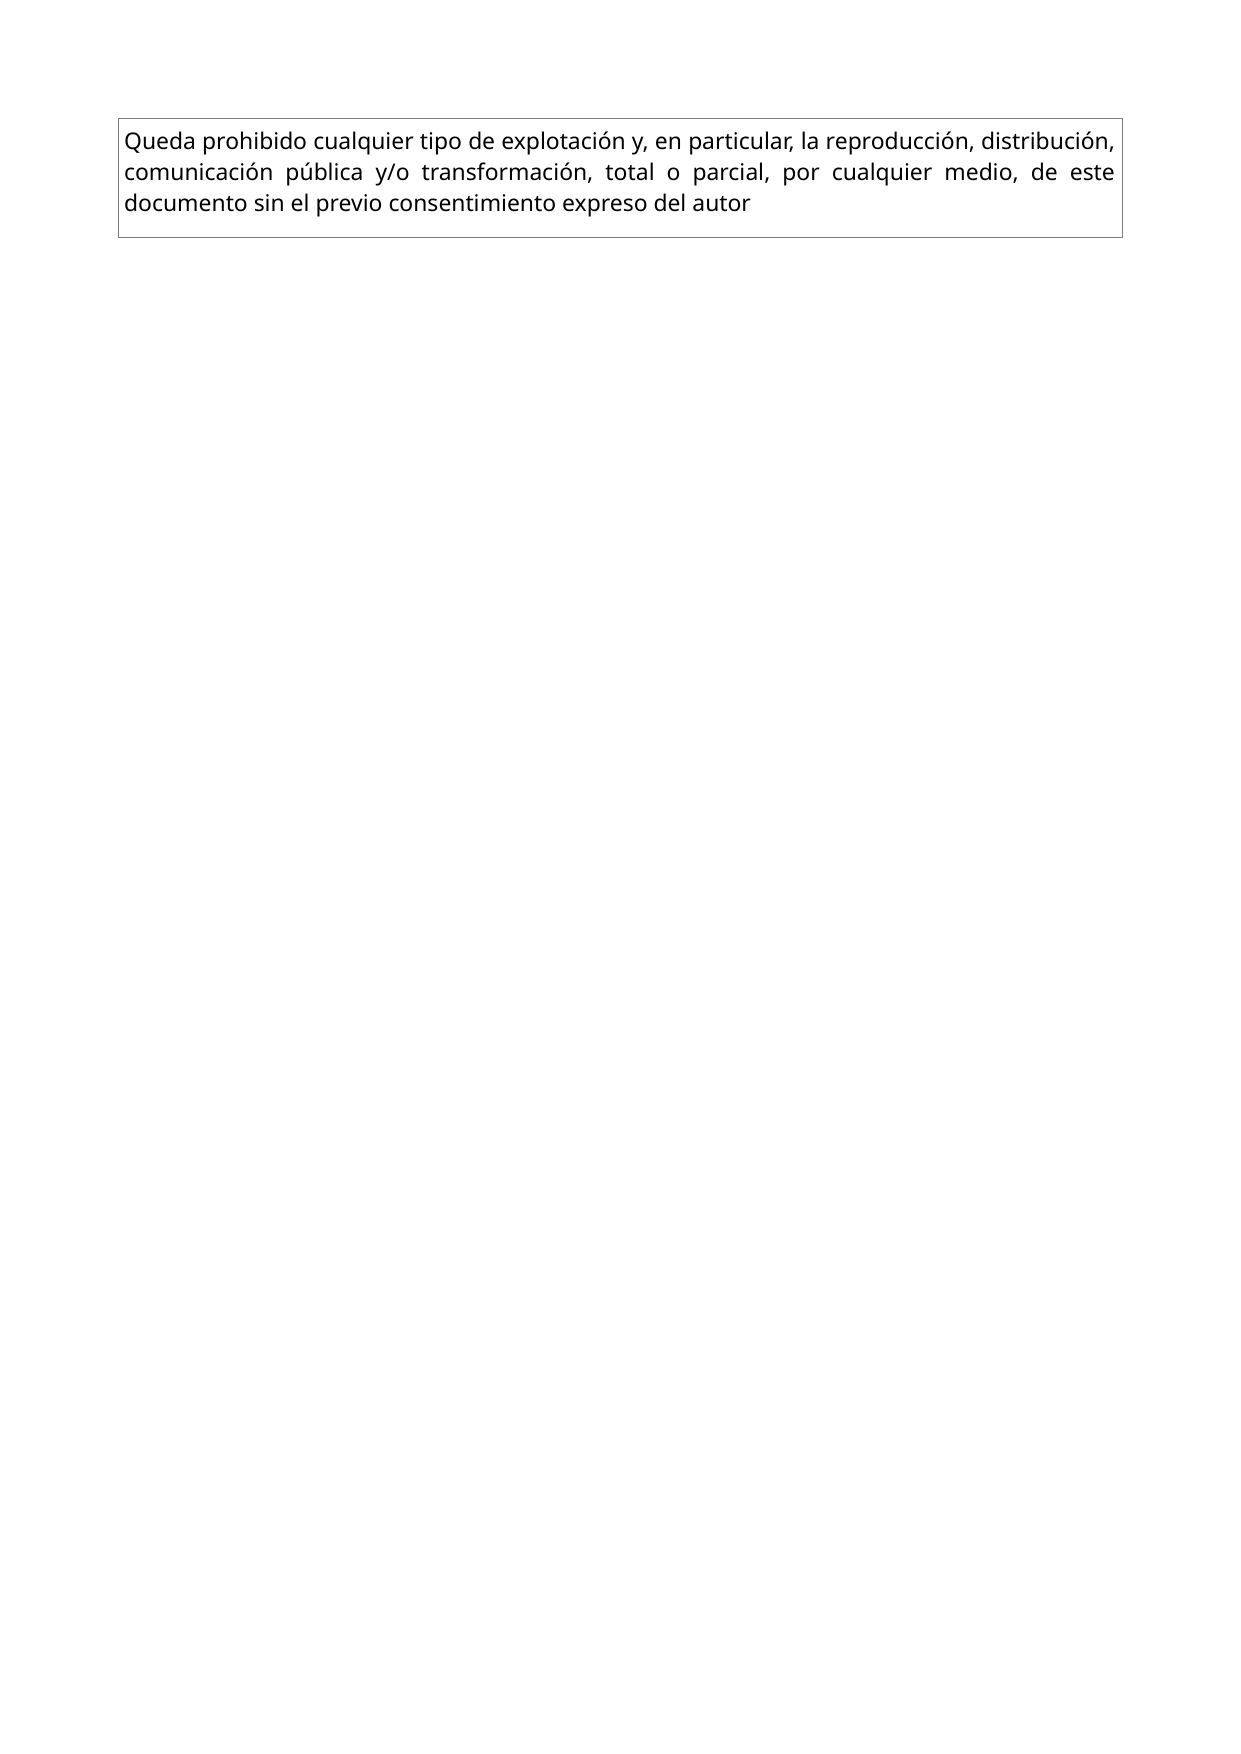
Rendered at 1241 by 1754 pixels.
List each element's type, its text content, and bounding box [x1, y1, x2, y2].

table_header Queda prohibido cualquier tipo de explotación y, en particular, la reproducción, distribución, comunicación pública y/o transformación, total o parcial, por cualquier medio, de este documento sin el previo consentimiento expreso del autor [119, 119, 1122, 237]
